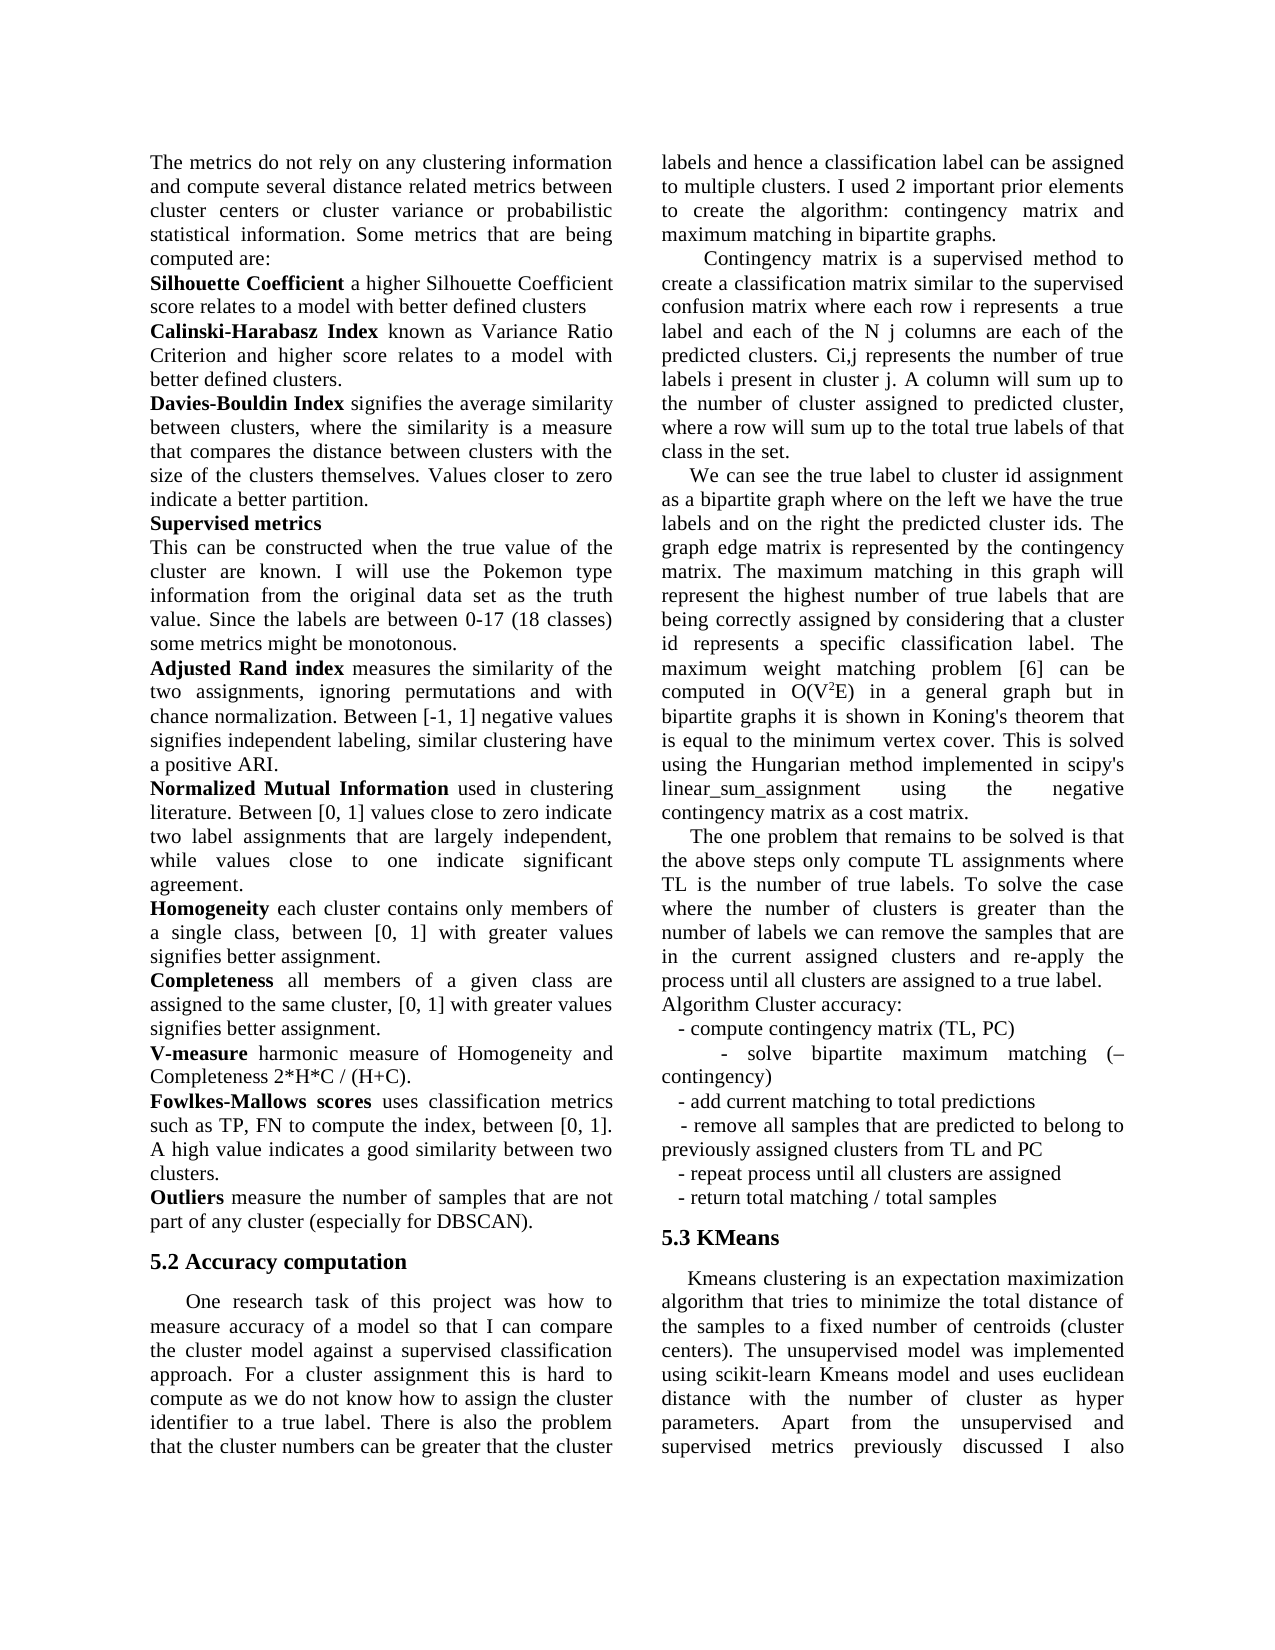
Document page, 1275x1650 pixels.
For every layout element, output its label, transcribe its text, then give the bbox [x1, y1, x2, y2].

list - return total matching / total samples [661, 1185, 1125, 1209]
text Homogeneity each cluster contains only members of a single class, between [0, 1] with greater values signifies better assignment. [150, 896, 613, 968]
text Adjusted Rand index measures the similarity of the two assignments, ignoring permutations and with chance normalization. Between [-1, 1] negative values signifies independent labeling, similar clustering have a positive ARI. [150, 655, 613, 776]
text Completeness all members of a given class are assigned to the same cluster, [0, 1] with greater values signifies better assignment. [150, 968, 613, 1040]
list The metrics do not rely on any clustering information and compute several distance related metrics between cluster centers or cluster variance or probabilistic statistical information. Some metrics that are being computed are: [150, 150, 613, 270]
list Algorithm Cluster accuracy: [661, 992, 1125, 1016]
list - repeat process until all clusters are assigned [661, 1161, 1125, 1185]
list We can see the true label to cluster id assignment as a bipartite graph where on the left we have the true labels and on the right the predicted cluster ids. The graph edge matrix is represented by the contingency matrix. The maximum matching in this graph will represent the highest number of true labels that are being correctly assigned by considering that a cluster id represents a specific classification label. The maximum weight matching problem [6] can be computed in O(V2E) in a general graph but in bipartite graphs it is shown in Koning's theorem that is equal to the minimum vertex cover. This is solved using the Hungarian method implemented in scipy's linear_sum_assignment using the negative contingency matrix as a cost matrix. [661, 463, 1125, 824]
list Davies-Bouldin Index signifies the average similarity between clusters, where the similarity is a measure that compares the distance between clusters with the size of the clusters themselves. Values closer to zero indicate a better partition. [150, 391, 613, 511]
list Silhouette Coefficient a higher Silhouette Coefficient score relates to a model with better defined clusters [150, 270, 613, 318]
list The one problem that remains to be solved is that the above steps only compute TL assignments where TL is the number of true labels. To solve the case where the number of clusters is greater than the number of labels we can remove the samples that are in the current assigned clusters and re-apply the process until all clusters are assigned to a true label. [661, 824, 1125, 992]
list One research task of this project was how to measure accuracy of a model so that I can compare the cluster model against a supervised classification approach. For a cluster assignment this is hard to compute as we do not know how to assign the cluster identifier to a true label. There is also the problem that the cluster numbers can be greater that the cluster [150, 1289, 613, 1458]
text - solve bipartite maximum matching (– contingency) [661, 1040, 1125, 1088]
list Contingency matrix is a supervised method to create a classification matrix similar to the supervised confusion matrix where each row i represents a true label and each of the N j columns are each of the predicted clusters. Ci,j represents the number of true labels i present in cluster j. A column will sum up to the number of cluster assigned to predicted cluster, where a row will sum up to the total true labels of that class in the set. [661, 246, 1125, 463]
text V-measure harmonic measure of Homogeneity and Completeness 2*H*C / (H+C). [150, 1040, 613, 1088]
text Kmeans clustering is an expectation maximization algorithm that tries to minimize the total distance of the samples to a fixed number of centroids (cluster centers). The unsupervised model was implemented using scikit-learn Kmeans model and uses euclidean distance with the number of cluster as hyper parameters. Apart from the unsupervised and supervised metrics previously discussed I also [661, 1265, 1125, 1458]
text Outliers measure the number of samples that are not part of any cluster (especially for DBSCAN). [150, 1185, 613, 1233]
text 5.3 KMeans [661, 1224, 1125, 1250]
list Calinski-Harabasz Index known as Variance Ratio Criterion and higher score relates to a model with better defined clusters. [150, 318, 613, 391]
text Fowlkes-Mallows scores uses classification metrics such as TP, FN to compute the index, between [0, 1]. A high value indicates a good similarity between two clusters. [150, 1088, 613, 1185]
list labels and hence a classification label can be assigned to multiple clusters. I used 2 important prior elements to create the algorithm: contingency matrix and maximum matching in bipartite graphs. [661, 150, 1125, 246]
text This can be constructed when the true value of the cluster are known. I will use the Pokemon type information from the original data set as the truth value. Since the labels are between 0-17 (18 classes) some metrics might be monotonous. [150, 535, 613, 655]
text Normalized Mutual Information used in clustering literature. Between [0, 1] values close to zero indicate two label assignments that are largely independent, while values close to one indicate significant agreement. [150, 776, 613, 896]
text Supervised metrics [150, 511, 613, 535]
list - compute contingency matrix (TL, PC) [661, 1016, 1125, 1040]
text - add current matching to total predictions [661, 1088, 1125, 1112]
list 5.2 Accuracy computation [150, 1248, 613, 1274]
text - remove all samples that are predicted to belong to previously assigned clusters from TL and PC [661, 1112, 1125, 1161]
